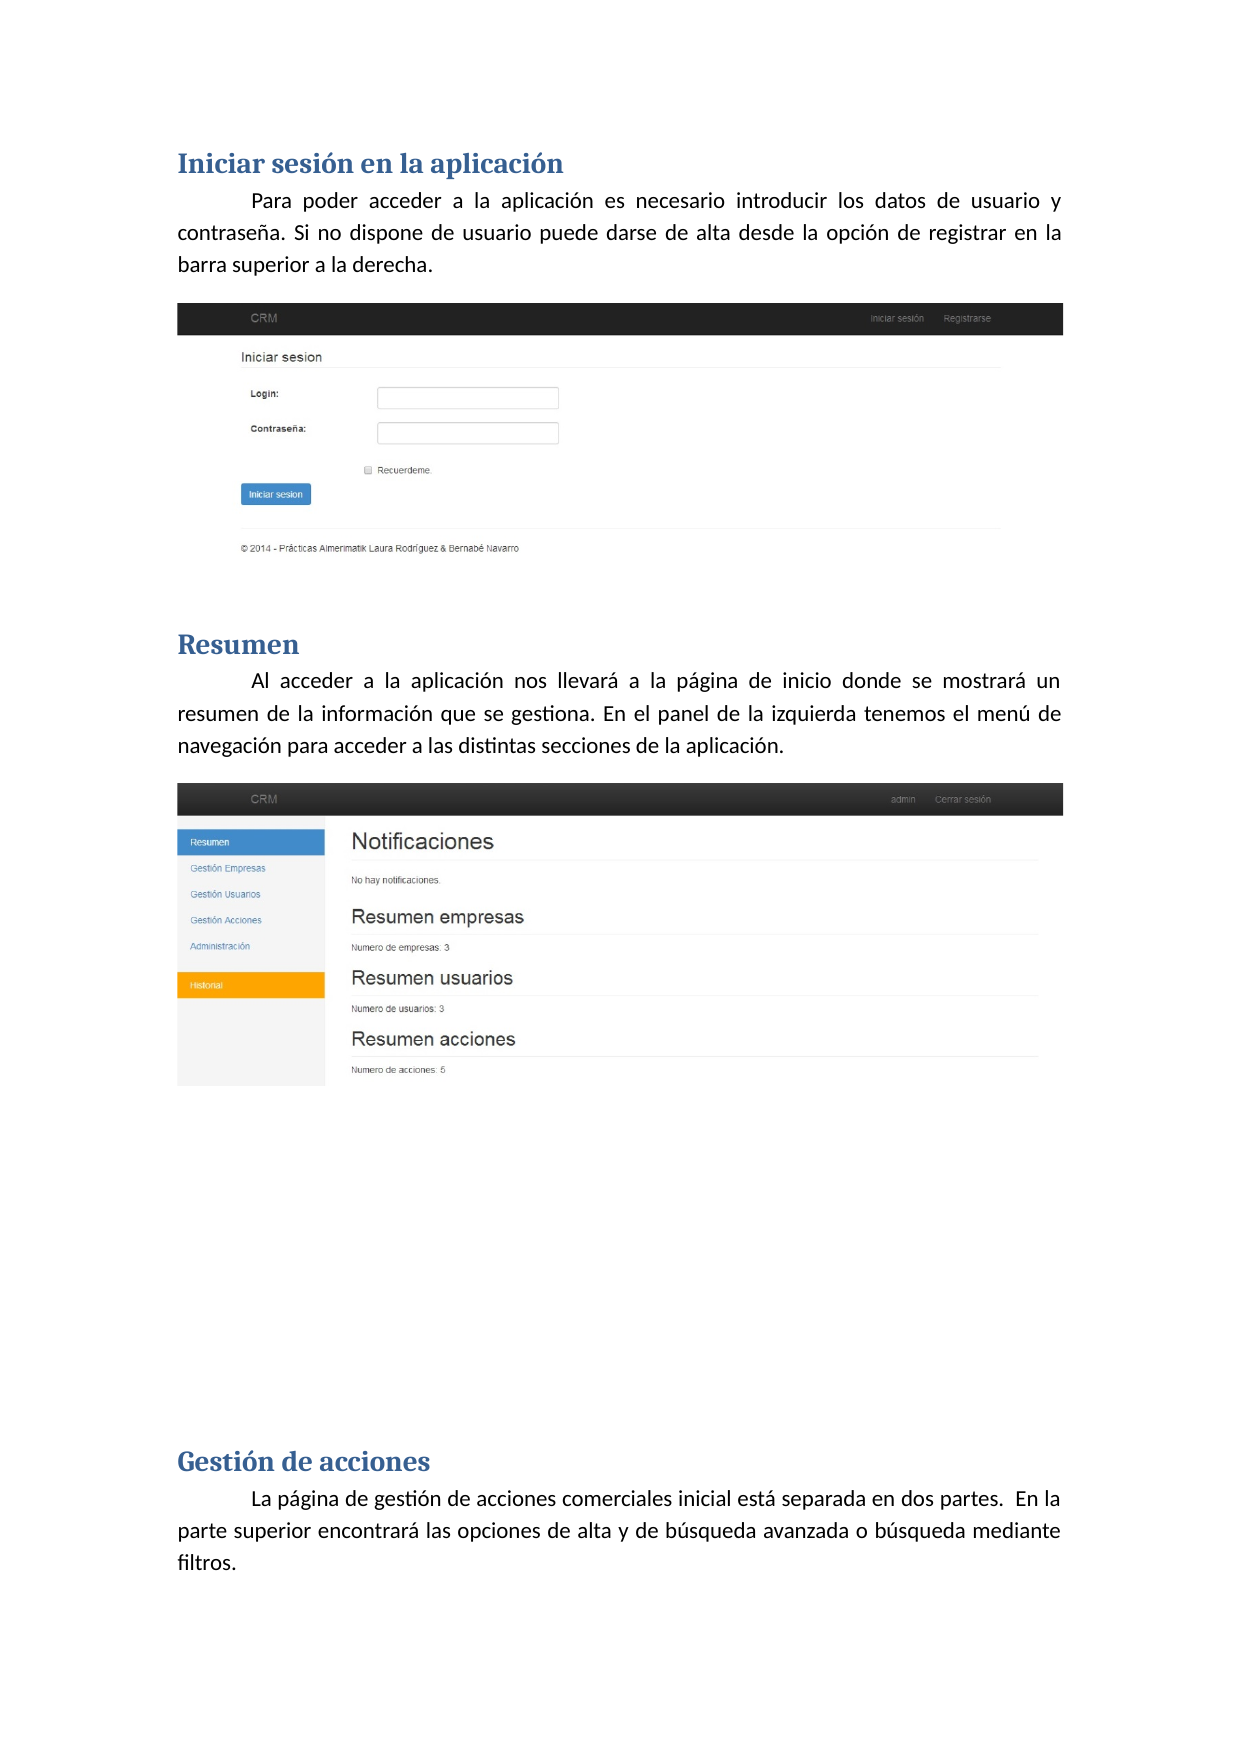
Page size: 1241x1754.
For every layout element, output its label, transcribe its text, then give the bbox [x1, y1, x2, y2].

picture [177, 783, 1064, 1086]
subtitle Resumen [177, 628, 1063, 662]
text Al acceder a la aplicación nos llevará a la página de inicio donde se mostrará un resumen de la información que se gestiona. En el panel de la izquierda tenemos el menú de navegación para acceder a las distintas secciones de la aplicación. [177, 667, 1063, 759]
picture [177, 303, 1064, 574]
text Para poder acceder a la aplicación es necesario introducir los datos de usuario y contraseña. Si no dispone de usuario puede darse de alta desde la opción de registrar en la barra superior a la derecha. [177, 186, 1063, 278]
subtitle Iniciar sesión en la aplicación [177, 148, 1063, 181]
text La página de gestión de acciones comerciales inicial está separada en dos partes. En la parte superior encontrará las opciones de alta y de búsqueda avanzada o búsqueda mediante filtros. [177, 1484, 1063, 1576]
subtitle Gestión de acciones [177, 1445, 1063, 1479]
